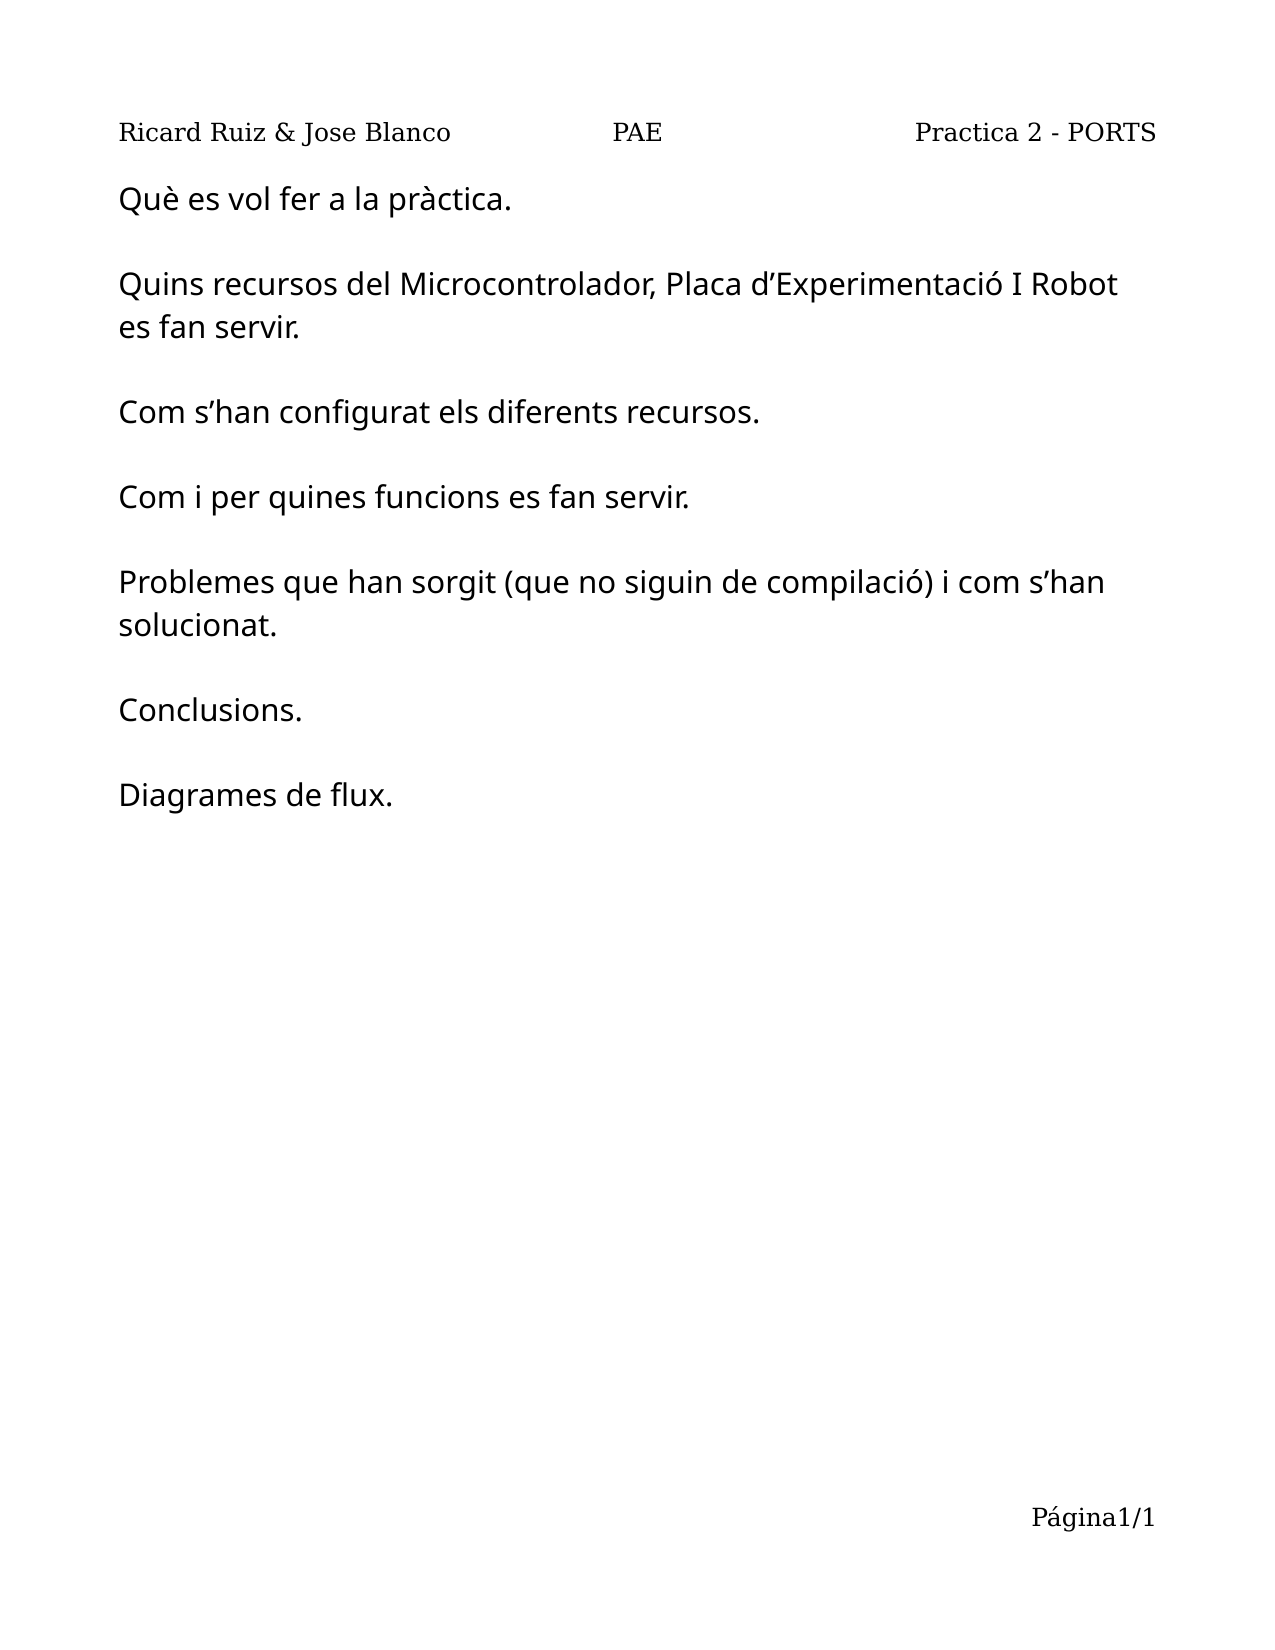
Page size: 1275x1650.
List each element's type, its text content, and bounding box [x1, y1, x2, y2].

text Quins recursos del Microcontrolador, Placa d’Experimentació I Robot es fan servir. [118, 262, 1157, 347]
text Què es vol fer a la pràctica. [118, 177, 1157, 219]
text Diagrames de flux. [118, 773, 1157, 816]
text Problemes que han sorgit (que no siguin de compilació) i com s’han solucionat. [118, 560, 1157, 645]
text Com s’han configurat els diferents recursos. [118, 390, 1157, 432]
text Conclusions. [118, 688, 1157, 731]
text Com i per quines funcions es fan servir. [118, 475, 1157, 518]
